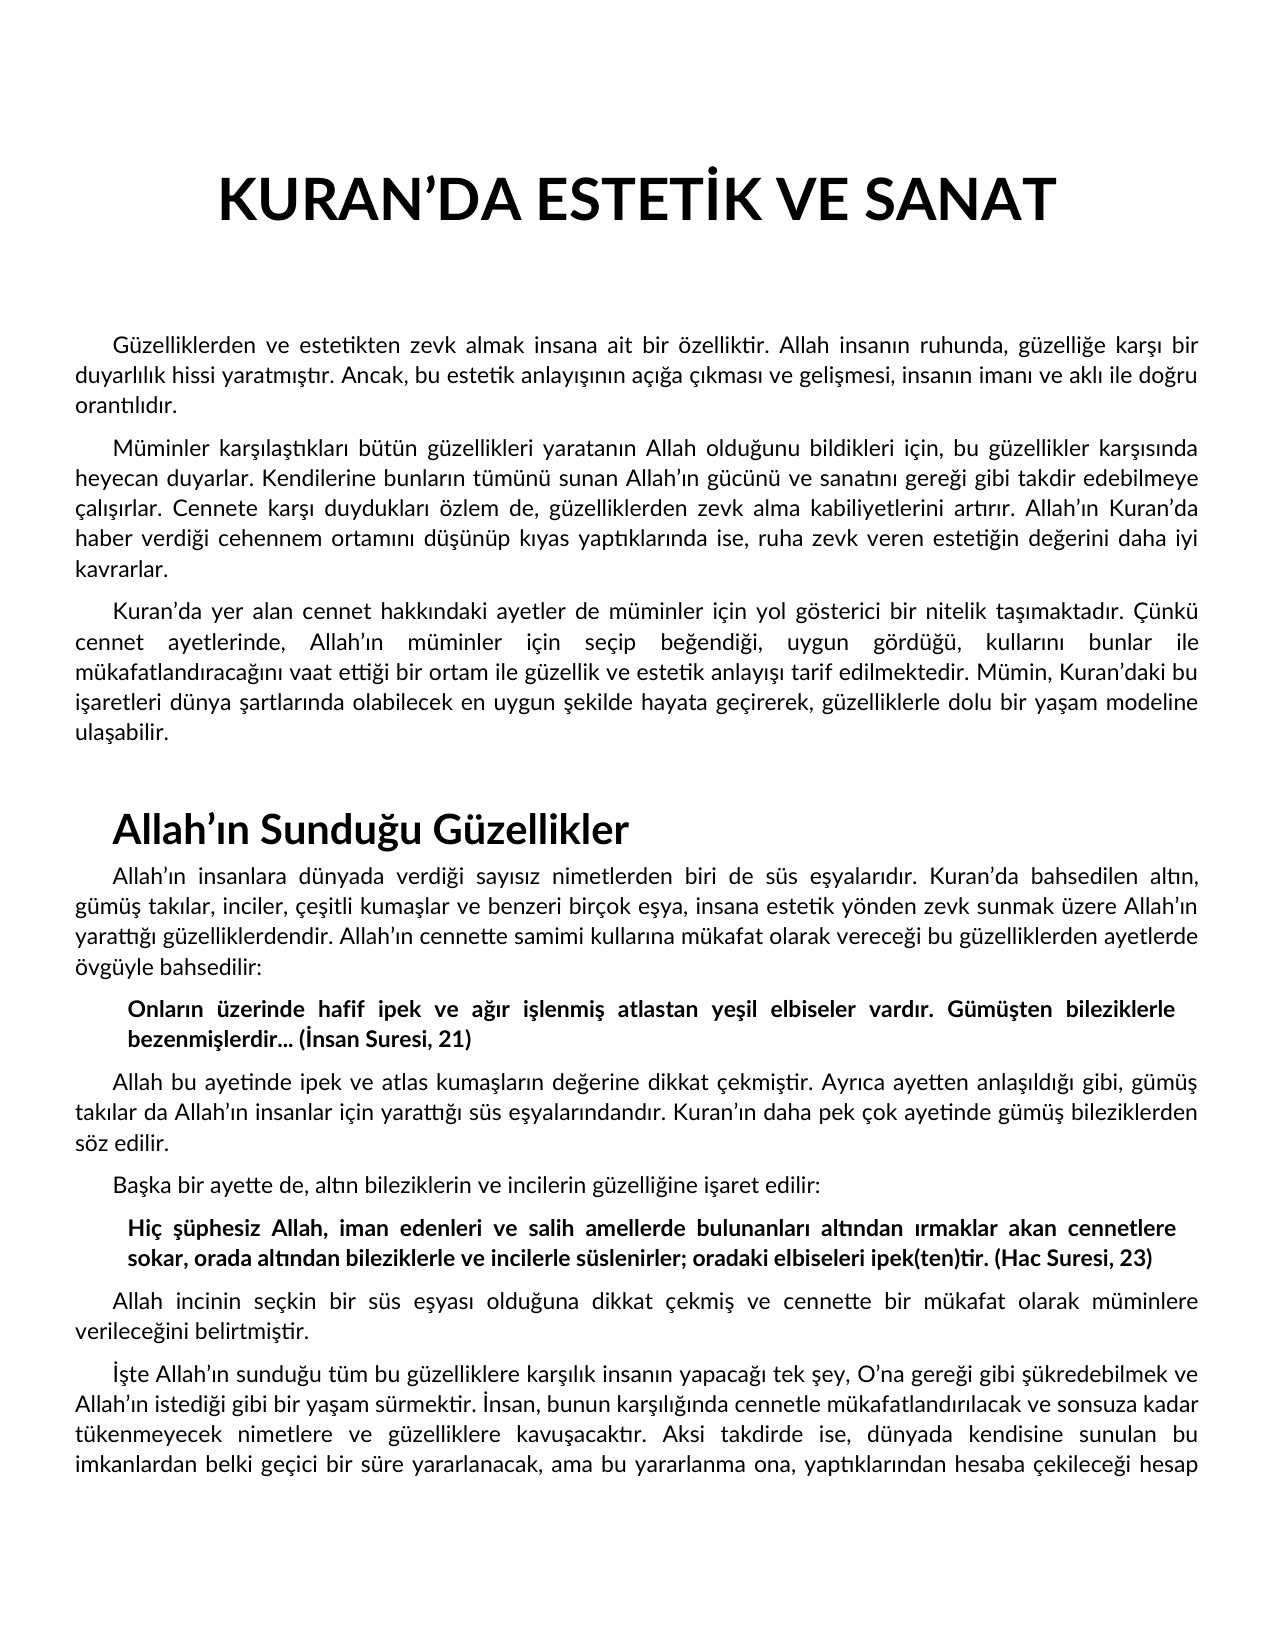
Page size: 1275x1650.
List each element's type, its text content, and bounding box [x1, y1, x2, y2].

text Güzelliklerden ve estetikten zevk almak insana ait bir özelliktir. Allah insanın ruhunda, güzelliğe karşı bir duyarlılık hissi yaratmıştır. Ancak, bu estetik anlayışının açığa çıkması ve gelişmesi, insanın imanı ve aklı ile doğru orantılıdır. [75, 330, 1200, 418]
text Allah’ın insanlara dünyada verdiği sayısız nimetlerden biri de süs eşyalarıdır. Kuran’da bahsedilen altın, gümüş takılar, inciler, çeşitli kumaşlar ve benzeri birçok eşya, insana estetik yönden zevk sunmak üzere Allah’ın yarattığı güzelliklerdendir. Allah’ın cennette samimi kullarına mükafat olarak vereceği bu güzelliklerden ayetlerde övgüyle bahsedilir: [75, 862, 1200, 980]
text Onların üzerinde hafif ipek ve ağır işlenmiş atlastan yeşil elbiseler vardır. Gümüşten bileziklerle bezenmişlerdir... (İnsan Suresi, 21) [127, 995, 1177, 1053]
subtitle Allah’ın Sunduğu Güzellikler [112, 803, 1200, 853]
text Başka bir ayette de, altın bileziklerin ve incilerin güzelliğine işaret edilir: [75, 1171, 1200, 1198]
text İşte Allah’ın sunduğu tüm bu güzelliklere karşılık insanın yapacağı tek şey, O’na gereği gibi şükredebilmek ve Allah’ın istediği gibi bir yaşam sürmektir. İnsan, bunun karşılığında cennetle mükafatlandırılacak ve sonsuza kadar tükenmeyecek nimetlere ve güzelliklere kavuşacaktır. Aksi takdirde ise, dünyada kendisine sunulan bu imkanlardan belki geçici bir süre yararlanacak, ama bu yararlanma ona, yaptıklarından hesaba çekileceği hesap [75, 1359, 1200, 1478]
text Müminler karşılaştıkları bütün güzellikleri yaratanın Allah olduğunu bildikleri için, bu güzellikler karşısında heyecan duyarlar. Kendilerine bunların tümünü sunan Allah’ın gücünü ve sanatını gereği gibi takdir edebilmeye çalışırlar. Cennete karşı duydukları özlem de, güzelliklerden zevk alma kabiliyetlerini artırır. Allah’ın Kuran’da haber verdiği cehennem ortamını düşünüp kıyas yaptıklarında ise, ruha zevk veren estetiğin değerini daha iyi kavrarlar. [75, 433, 1200, 582]
text Allah incinin seçkin bir süs eşyası olduğuna dikkat çekmiş ve cennette bir mükafat olarak müminlere verileceğini belirtmiştir. [75, 1287, 1200, 1344]
text Allah bu ayetinde ipek ve atlas kumaşların değerine dikkat çekmiştir. Ayrıca ayetten anlaşıldığı gibi, gümüş takılar da Allah’ın insanlar için yarattığı süs eşyalarındandır. Kuran’ın daha pek çok ayetinde gümüş bileziklerden söz edilir. [75, 1068, 1200, 1156]
text Hiç şüphesiz Allah, iman edenleri ve salih amellerde bulunanları altından ırmaklar akan cennetlere sokar, orada altından bileziklerle ve incilerle süslenirler; oradaki elbiseleri ipek(ten)tir. (Hac Suresi, 23) [127, 1214, 1177, 1271]
text Kuran’da yer alan cennet hakkındaki ayetler de müminler için yol gösterici bir nitelik taşımaktadır. Çünkü cennet ayetlerinde, Allah’ın müminler için seçip beğendiği, uygun gördüğü, kullarını bunlar ile mükafatlandıracağını vaat ettiği bir ortam ile güzellik ve estetik anlayışı tarif edilmektedir. Mümin, Kuran’daki bu işaretleri dünya şartlarında olabilecek en uygun şekilde hayata geçirerek, güzelliklerle dolu bir yaşam modeline ulaşabilir. [75, 597, 1200, 745]
subtitle KURAN’DA ESTETİK VE SANAT [75, 162, 1200, 232]
